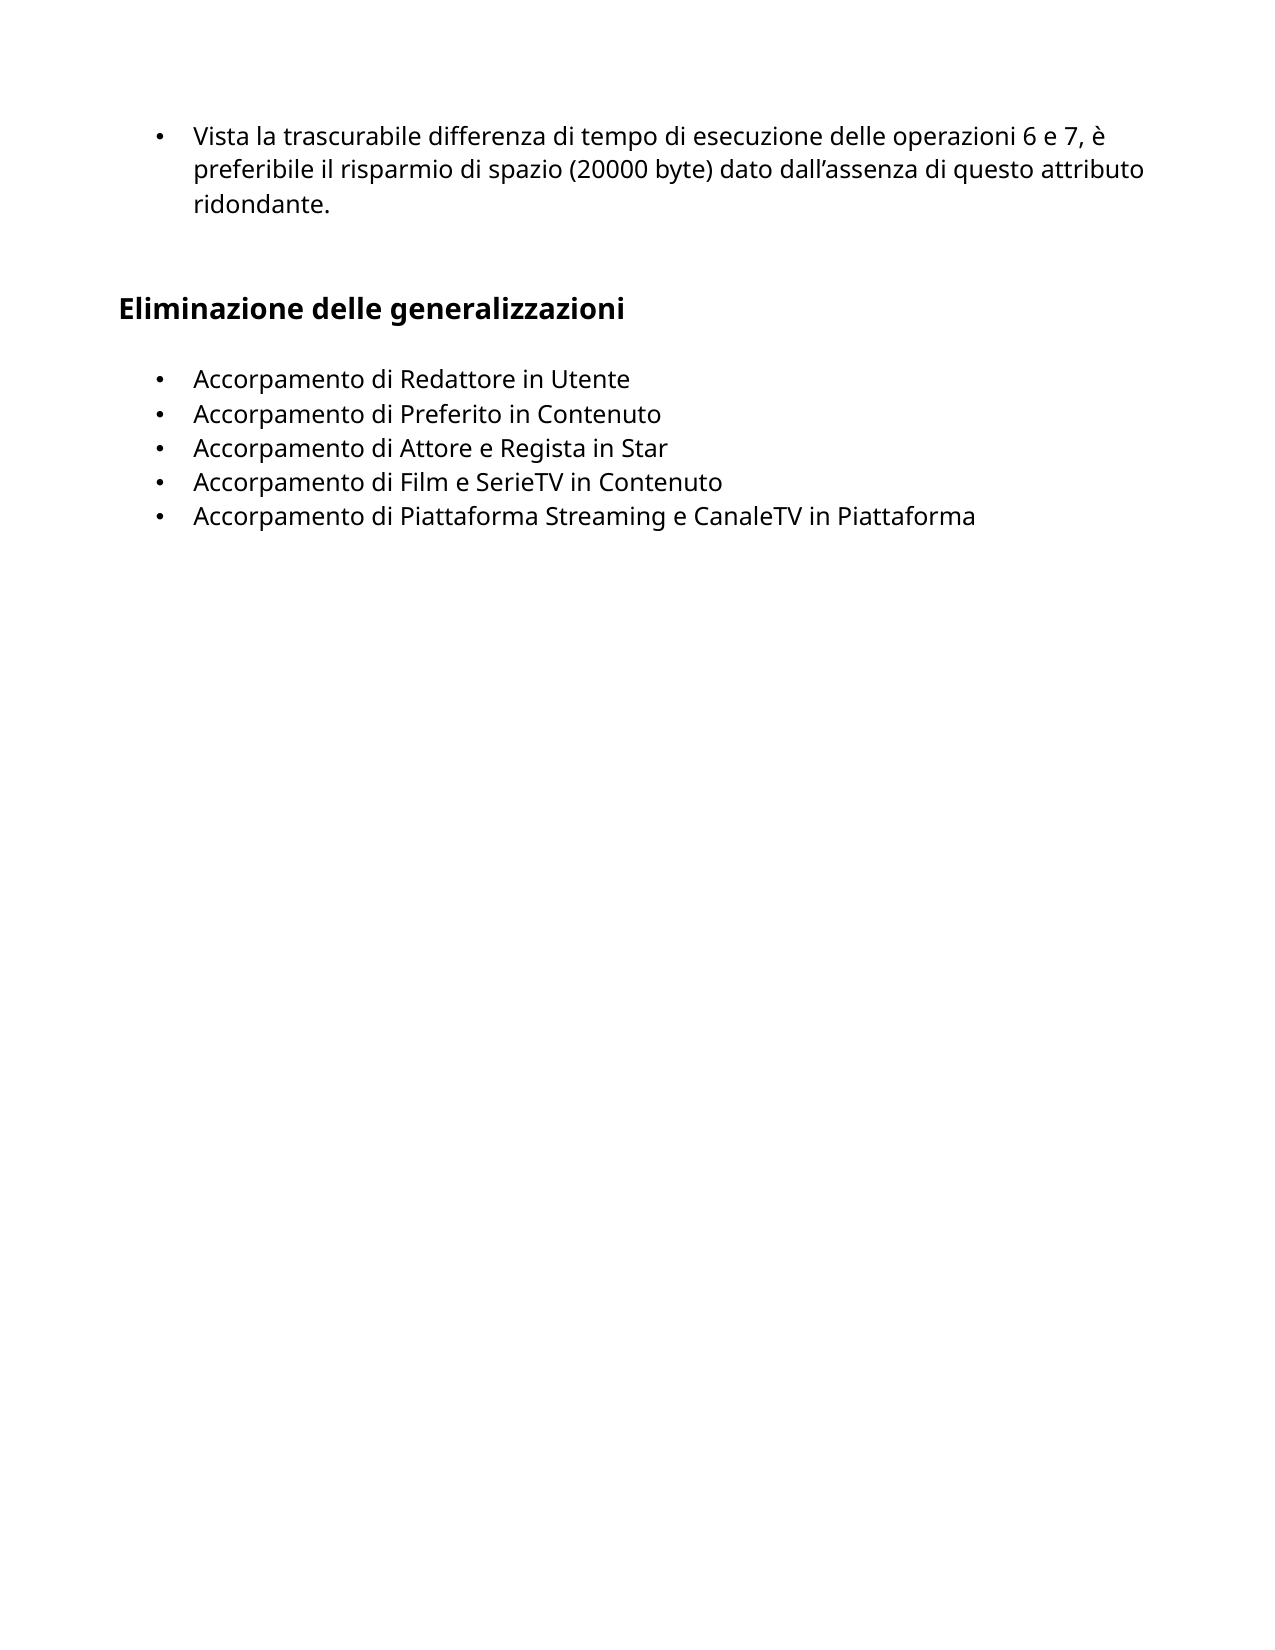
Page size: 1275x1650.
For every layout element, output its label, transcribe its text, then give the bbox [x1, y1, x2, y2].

list Accorpamento di Film e SerieTV in Contenuto [156, 464, 1157, 498]
list Accorpamento di Piattaforma Streaming e CanaleTV in Piattaforma [156, 498, 1157, 532]
list Accorpamento di Redattore in Utente [156, 362, 1157, 396]
text Eliminazione delle generalizzazioni [118, 288, 1157, 328]
list Accorpamento di Attore e Regista in Star [156, 430, 1157, 464]
list Vista la trascurabile differenza di tempo di esecuzione delle operazioni 6 e 7, è preferibile il risparmio di spazio (20000 byte) dato dall’assenza di questo attributo ridondante. [156, 118, 1157, 220]
list Accorpamento di Preferito in Contenuto [156, 396, 1157, 430]
